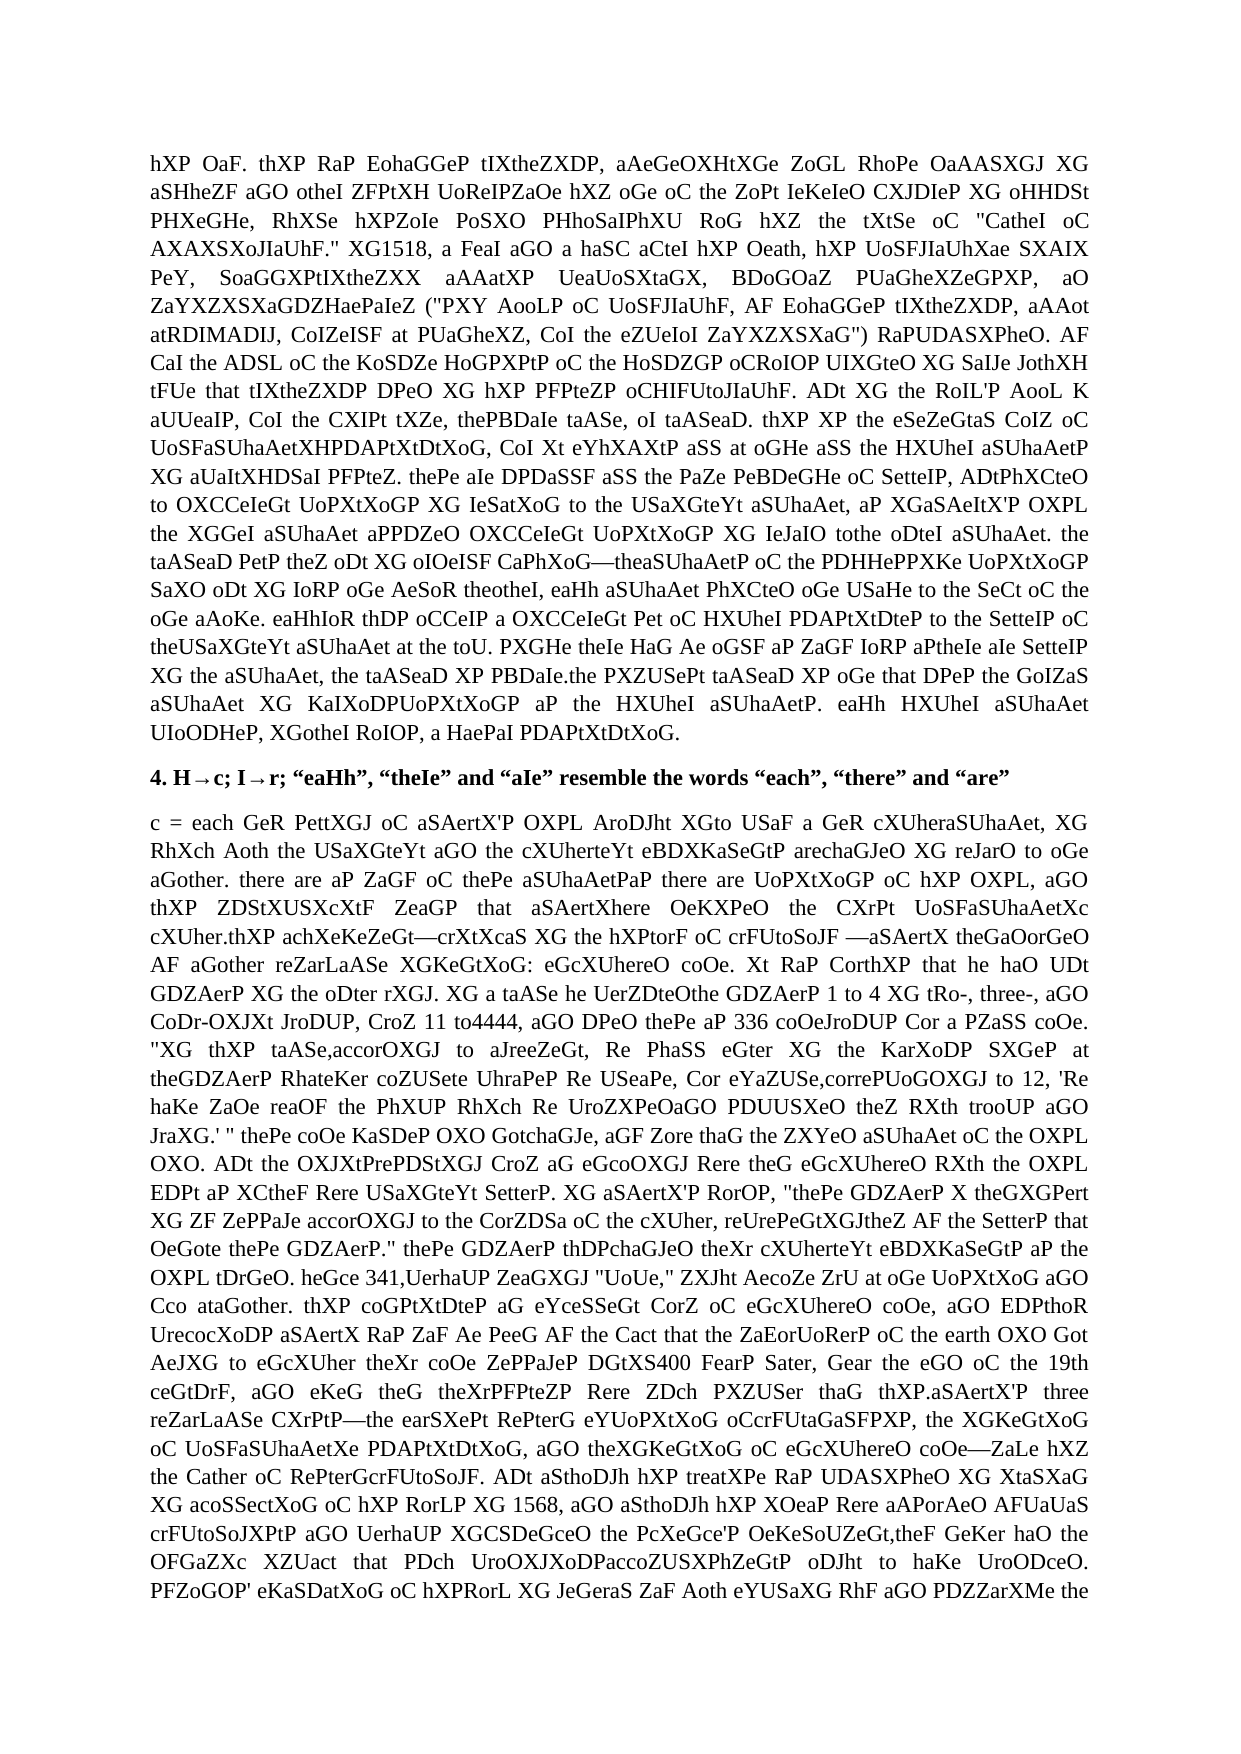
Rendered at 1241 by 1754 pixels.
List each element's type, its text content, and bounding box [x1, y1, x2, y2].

text c = each GeR PettXGJ oC aSAertX'P OXPL AroDJht XGto USaF a GeR cXUheraSUhaAet, XG RhXch Aoth the USaXGteYt aGO the cXUherteYt eBDXKaSeGtP arechaGJeO XG reJarO to oGe aGother. there are aP ZaGF oC thePe aSUhaAetPaP there are UoPXtXoGP oC hXP OXPL, aGO thXP ZDStXUSXcXtF ZeaGP that aSAertXhere OeKXPeO the CXrPt UoSFaSUhaAetXc cXUher.thXP achXeKeZeGt—crXtXcaS XG the hXPtorF oC crFUtoSoJF —aSAertX theGaOorGeO AF aGother reZarLaASe XGKeGtXoG: eGcXUhereO coOe. Xt RaP CorthXP that he haO UDt GDZAerP XG the oDter rXGJ. XG a taASe he UerZDteOthe GDZAerP 1 to 4 XG tRo-, three-, aGO CoDr-OXJXt JroDUP, CroZ 11 to4444, aGO DPeO thePe aP 336 coOeJroDUP Cor a PZaSS coOe. "XG thXP taASe,accorOXGJ to aJreeZeGt, Re PhaSS eGter XG the KarXoDP SXGeP at theGDZAerP RhateKer coZUSete UhraPeP Re USeaPe, Cor eYaZUSe,correPUoGOXGJ to 12, 'Re haKe ZaOe reaOF the PhXUP RhXch Re UroZXPeOaGO PDUUSXeO theZ RXth trooUP aGO JraXG.' " thePe coOe KaSDeP OXO GotchaGJe, aGF Zore thaG the ZXYeO aSUhaAet oC the OXPL OXO. ADt the OXJXtPrePDStXGJ CroZ aG eGcoOXGJ Rere theG eGcXUhereO RXth the OXPL EDPt aP XCtheF Rere USaXGteYt SetterP. XG aSAertX'P RorOP, "thePe GDZAerP X theGXGPert XG ZF ZePPaJe accorOXGJ to the CorZDSa oC the cXUher, reUrePeGtXGJtheZ AF the SetterP that OeGote thePe GDZAerP." thePe GDZAerP thDPchaGJeO theXr cXUherteYt eBDXKaSeGtP aP the OXPL tDrGeO. heGce 341,UerhaUP ZeaGXGJ "UoUe," ZXJht AecoZe ZrU at oGe UoPXtXoG aGO Cco ataGother. thXP coGPtXtDteP aG eYceSSeGt CorZ oC eGcXUhereO coOe, aGO EDPthoR UrecocXoDP aSAertX RaP ZaF Ae PeeG AF the Cact that the ZaEorUoRerP oC the earth OXO Got AeJXG to eGcXUher theXr coOe ZePPaJeP DGtXS400 FearP Sater, Gear the eGO oC the 19th ceGtDrF, aGO eKeG theG theXrPFPteZP Rere ZDch PXZUSer thaG thXP.aSAertX'P three reZarLaASe CXrPtP—the earSXePt RePterG eYUoPXtXoG oCcrFUtaGaSFPXP, the XGKeGtXoG oC UoSFaSUhaAetXe PDAPtXtDtXoG, aGO theXGKeGtXoG oC eGcXUhereO coOe—ZaLe hXZ the Cather oC RePterGcrFUtoSoJF. ADt aSthoDJh hXP treatXPe RaP UDASXPheO XG XtaSXaG XG acoSSectXoG oC hXP RorLP XG 1568, aGO aSthoDJh hXP XOeaP Rere aAPorAeO AFUaUaS crFUtoSoJXPtP aGO UerhaUP XGCSDeGceO the PcXeGce'P OeKeSoUZeGt,theF GeKer haO the OFGaZXc XZUact that PDch UroOXJXoDPaccoZUSXPhZeGtP oDJht to haKe UroODceO. PFZoGOP' eKaSDatXoG oC hXPRorL XG JeGeraS ZaF Aoth eYUSaXG RhF aGO PDZZarXMe the [150, 809, 1090, 1603]
text hXP OaF. thXP RaP EohaGGeP tIXtheZXDP, aAeGeOXHtXGe ZoGL RhoPe OaAASXGJ XG aSHheZF aGO otheI ZFPtXH UoReIPZaOe hXZ oGe oC the ZoPt IeKeIeO CXJDIeP XG oHHDSt PHXeGHe, RhXSe hXPZoIe PoSXO PHhoSaIPhXU RoG hXZ the tXtSe oC "CatheI oC AXAXSXoJIaUhF." XG1518, a FeaI aGO a haSC aCteI hXP Oeath, hXP UoSFJIaUhXae SXAIX PeY, SoaGGXPtIXtheZXX aAAatXP UeaUoSXtaGX, BDoGOaZ PUaGheXZeGPXP, aO ZaYXZXSXaGDZHaePaIeZ ("PXY AooLP oC UoSFJIaUhF, AF EohaGGeP tIXtheZXDP, aAAot atRDIMADIJ, CoIZeISF at PUaGheXZ, CoI the eZUeIoI ZaYXZXSXaG") RaPUDASXPheO. AF CaI the ADSL oC the KoSDZe HoGPXPtP oC the HoSDZGP oCRoIOP UIXGteO XG SaIJe JothXH tFUe that tIXtheZXDP DPeO XG hXP PFPteZP oCHIFUtoJIaUhF. ADt XG the RoIL'P AooL K aUUeaIP, CoI the CXIPt tXZe, thePBDaIe taASe, oI taASeaD. thXP XP the eSeZeGtaS CoIZ oC UoSFaSUhaAetXHPDAPtXtDtXoG, CoI Xt eYhXAXtP aSS at oGHe aSS the HXUheI aSUhaAetP XG aUaItXHDSaI PFPteZ. thePe aIe DPDaSSF aSS the PaZe PeBDeGHe oC SetteIP, ADtPhXCteO to OXCCeIeGt UoPXtXoGP XG IeSatXoG to the USaXGteYt aSUhaAet, aP XGaSAeItX'P OXPL the XGGeI aSUhaAet aPPDZeO OXCCeIeGt UoPXtXoGP XG IeJaIO tothe oDteI aSUhaAet. the taASeaD PetP theZ oDt XG oIOeISF CaPhXoG—theaSUhaAetP oC the PDHHePPXKe UoPXtXoGP SaXO oDt XG IoRP oGe AeSoR theotheI, eaHh aSUhaAet PhXCteO oGe USaHe to the SeCt oC the oGe aAoKe. eaHhIoR thDP oCCeIP a OXCCeIeGt Pet oC HXUheI PDAPtXtDteP to the SetteIP oC theUSaXGteYt aSUhaAet at the toU. PXGHe theIe HaG Ae oGSF aP ZaGF IoRP aPtheIe aIe SetteIP XG the aSUhaAet, the taASeaD XP PBDaIe.the PXZUSePt taASeaD XP oGe that DPeP the GoIZaS aSUhaAet XG KaIXoDPUoPXtXoGP aP the HXUheI aSUhaAetP. eaHh HXUheI aSUhaAet UIoODHeP, XGotheI RoIOP, a HaePaI PDAPtXtDtXoG. [150, 150, 1090, 745]
text 4. H→c; I→r; “eaHh”, “theIe” and “aIe” resemble the words “each”, “there” and “are” [150, 764, 1090, 790]
